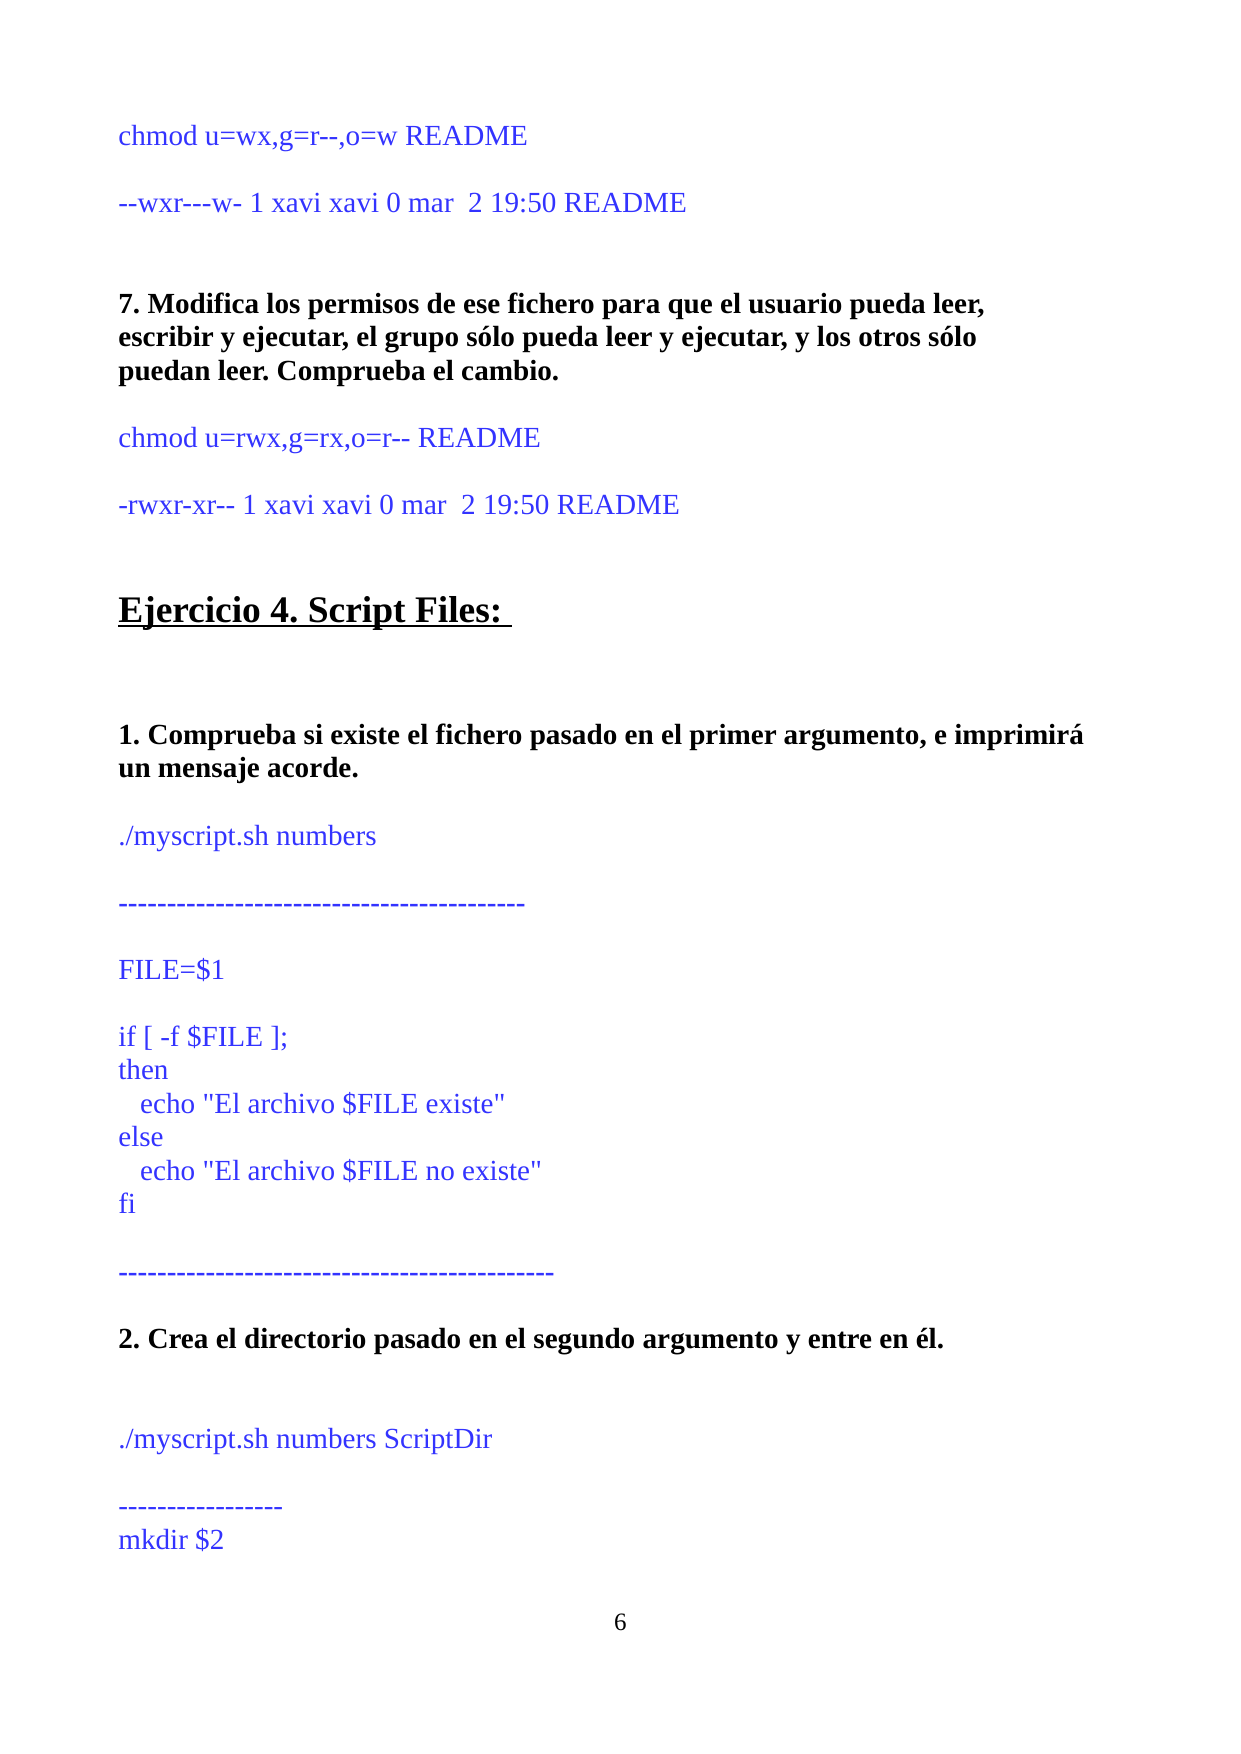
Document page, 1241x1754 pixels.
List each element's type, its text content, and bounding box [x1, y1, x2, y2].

text echo "El archivo $FILE existe" [118, 1086, 1122, 1119]
text fi [118, 1187, 1122, 1220]
text if [ -f $FILE ]; [118, 1019, 1122, 1052]
text puedan leer. Comprueba el cambio. [118, 353, 1122, 386]
text ./myscript.sh numbers ScriptDir [118, 1421, 1122, 1455]
text --------------------------------------------- [118, 1254, 1122, 1287]
text escribir y ejecutar, el grupo sólo pueda leer y ejecutar, y los otros sólo [118, 319, 1122, 353]
text ------------------------------------------ [118, 885, 1122, 918]
text -rwxr-xr-- 1 xavi xavi 0 mar 2 19:50 README [118, 487, 1122, 521]
text 2. Crea el directorio pasado en el segundo argumento y entre en él. [118, 1321, 1122, 1354]
text Ejercicio 4. Script Files: [118, 588, 1122, 631]
text then [118, 1052, 1122, 1086]
text echo "El archivo $FILE no existe" [118, 1153, 1122, 1187]
text chmod u=wx,g=r--,o=w README [118, 118, 1122, 152]
text else [118, 1119, 1122, 1153]
text mkdir $2 [118, 1522, 1122, 1556]
text FILE=$1 [118, 952, 1122, 985]
text 1. Comprueba si existe el fichero pasado en el primer argumento, e imprimirá un mensaje acorde. [118, 717, 1122, 784]
text 7. Modifica los permisos de ese fichero para que el usuario pueda leer, [118, 286, 1122, 319]
text chmod u=rwx,g=rx,o=r-- README [118, 420, 1122, 453]
text ----------------- [118, 1488, 1122, 1522]
text ./myscript.sh numbers [118, 818, 1122, 851]
text --wxr---w- 1 xavi xavi 0 mar 2 19:50 README [118, 185, 1122, 219]
